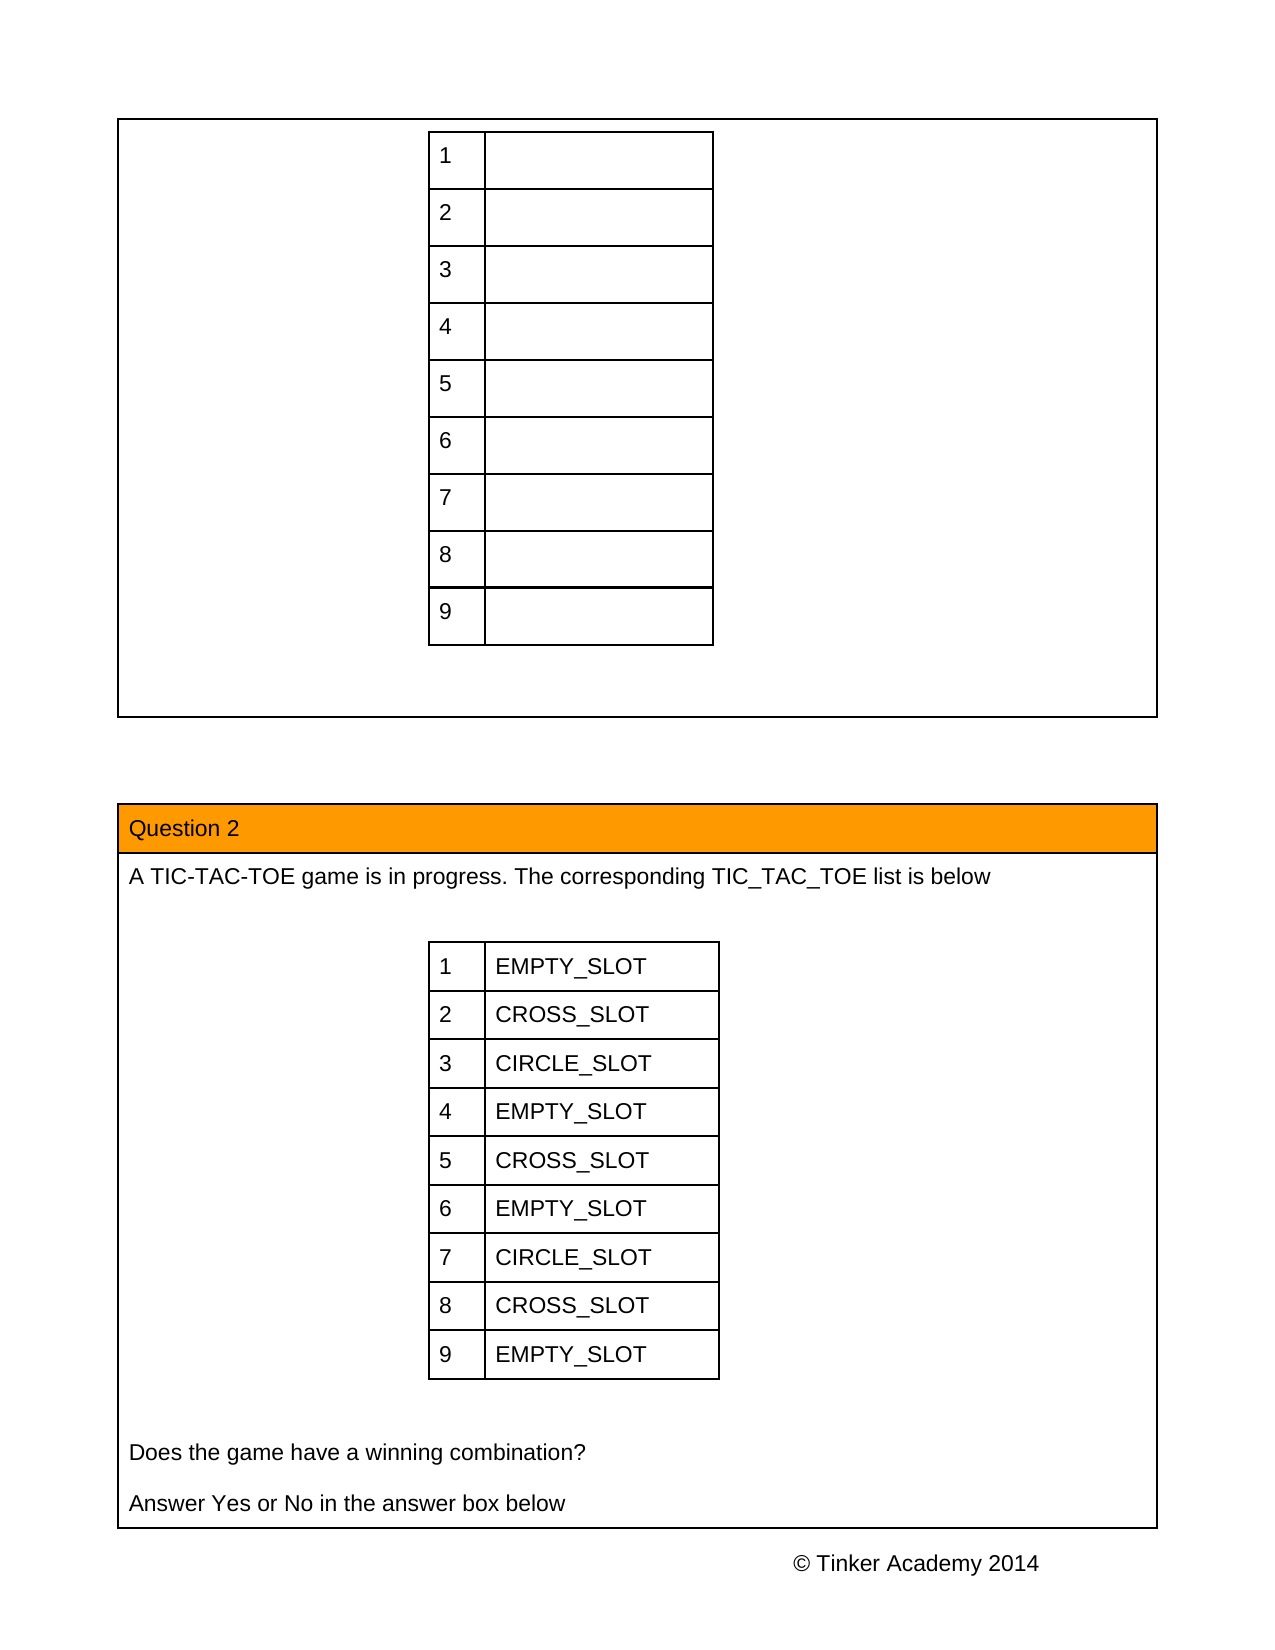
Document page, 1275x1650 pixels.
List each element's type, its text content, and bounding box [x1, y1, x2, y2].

table_cell [486, 361, 712, 416]
table_header 1 [430, 943, 484, 989]
table_cell 9 [430, 1331, 484, 1378]
table_cell EMPTY_SLOT [486, 1331, 718, 1378]
table_cell [486, 418, 712, 472]
table_cell CROSS_SLOT [486, 1283, 718, 1329]
table_cell [486, 589, 712, 643]
table_cell 8 [430, 532, 484, 586]
table_cell 9 [430, 589, 484, 643]
table_cell EMPTY_SLOT [486, 1186, 718, 1232]
table_cell CROSS_SLOT [486, 1137, 718, 1184]
table_cell A TIC-TAC-TOE game is in progress. The corresponding TIC_TAC_TOE list is below Does the game have a winning combination? Answer Yes or No in the answer box below [119, 854, 1156, 1527]
table_header 1 [430, 133, 484, 188]
table_cell 6 [430, 1186, 484, 1232]
table_cell [486, 532, 712, 586]
table_cell 2 [430, 992, 484, 1038]
table_cell EMPTY_SLOT [486, 1089, 718, 1135]
table_cell CIRCLE_SLOT [486, 1040, 718, 1087]
table_cell 7 [430, 1234, 484, 1281]
table_cell [486, 190, 712, 244]
table_cell CIRCLE_SLOT [486, 1234, 718, 1281]
table_header EMPTY_SLOT [486, 943, 718, 989]
table_cell 4 [430, 304, 484, 358]
table_cell CROSS_SLOT [486, 992, 718, 1038]
table_cell 5 [430, 1137, 484, 1184]
table_cell [486, 304, 712, 358]
table_cell [486, 247, 712, 302]
table_cell [486, 475, 712, 529]
table_cell 2 [430, 190, 484, 244]
table_cell 3 [430, 247, 484, 302]
table_cell 3 [430, 1040, 484, 1087]
table_cell 7 [430, 475, 484, 529]
table_cell 4 [430, 1089, 484, 1135]
table_cell 6 [430, 418, 484, 472]
table_cell 5 [430, 361, 484, 416]
table_cell 8 [430, 1283, 484, 1329]
table_cell [119, 120, 1156, 716]
table_header [486, 133, 712, 188]
table_header Question 2 [119, 805, 1156, 852]
